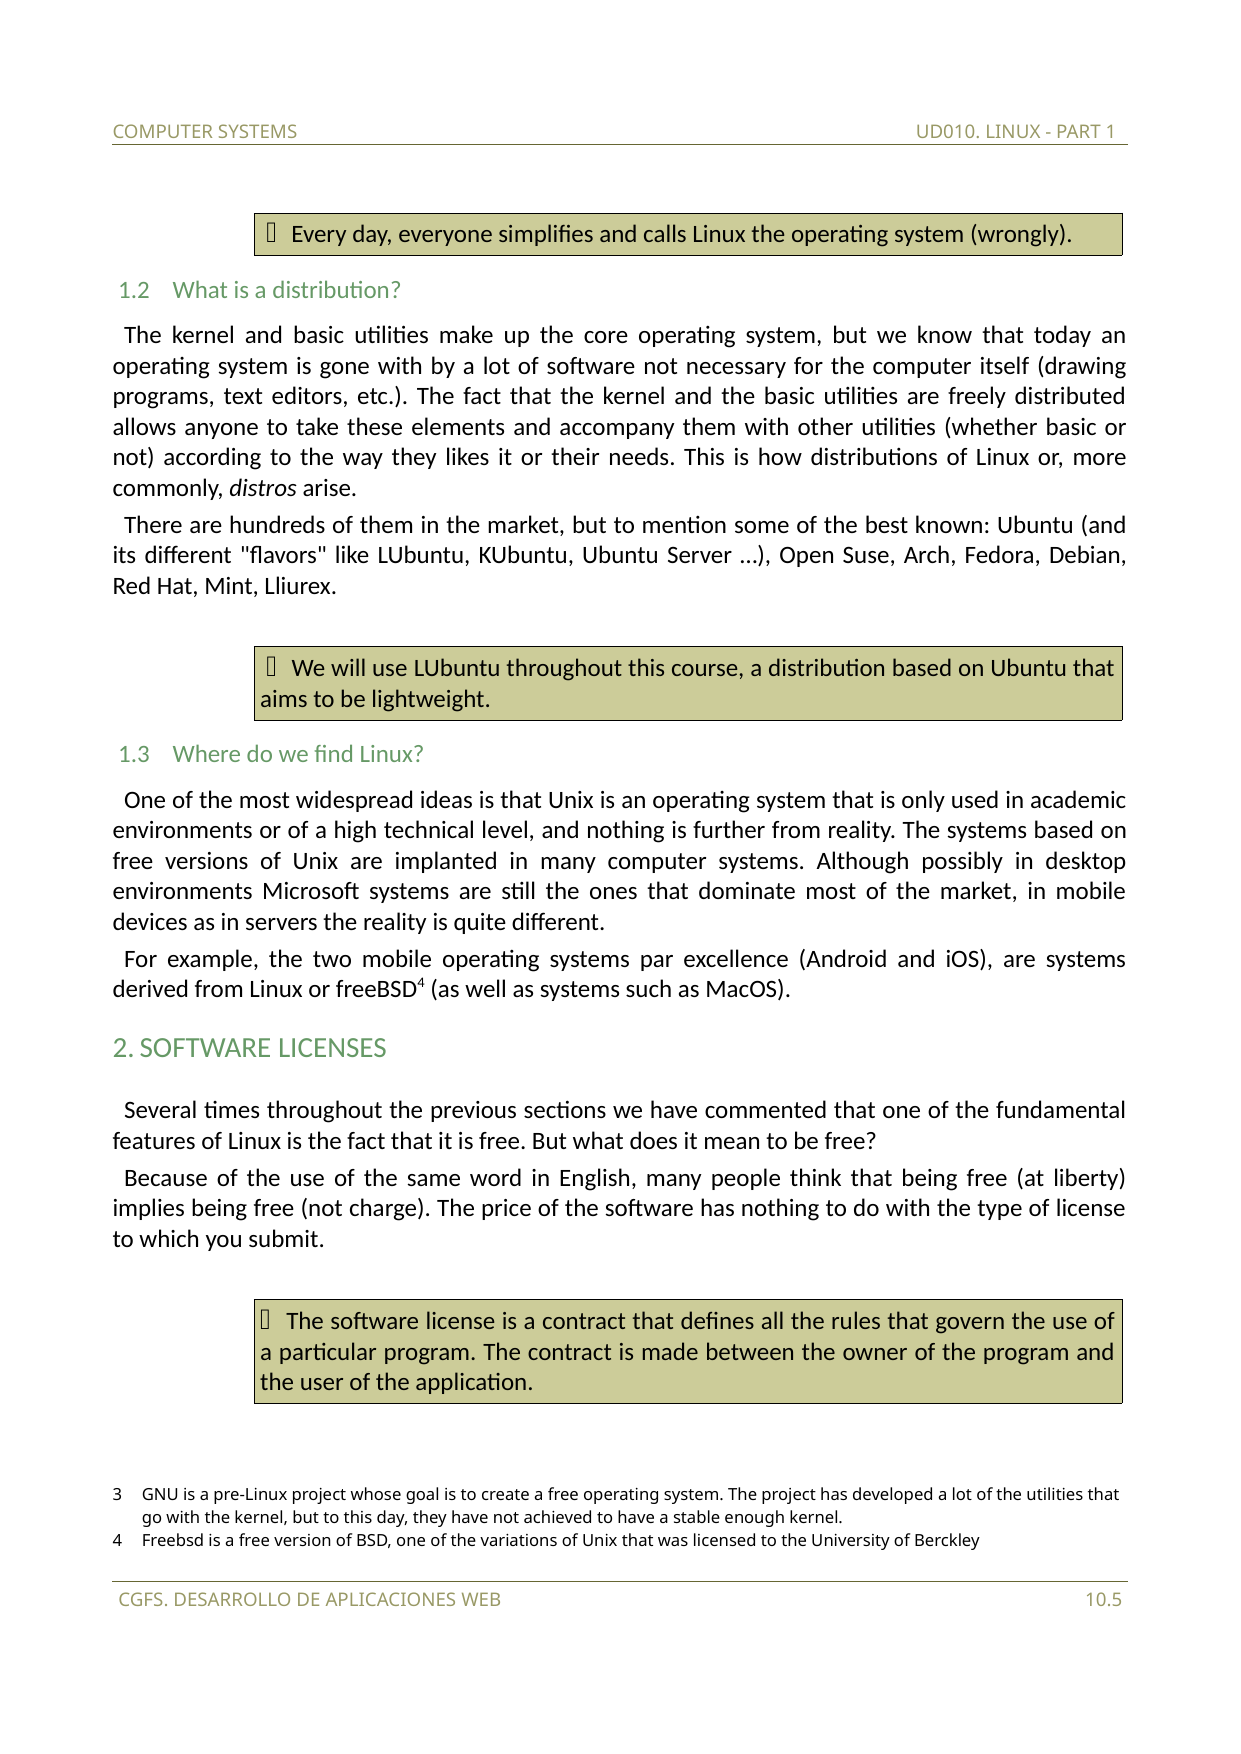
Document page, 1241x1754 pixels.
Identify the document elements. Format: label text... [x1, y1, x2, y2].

subtitle Software licenses [112, 1029, 1128, 1064]
text GNU is a pre-Linux project whose goal is to create a free operating system. The project has developed a lot of the utilities that go with the kernel, but to this day, they have not achieved to have a stable enough kernel. [112, 1483, 1128, 1528]
subtitle Where do we find Linux? [112, 738, 1128, 769]
text Several times throughout the previous sections we have commented that one of the fundamental features of Linux is the fact that it is free. But what does it mean to be free? [112, 1094, 1128, 1156]
text The kernel and basic utilities make up the core operating system, but we know that today an operating system is gone with by a lot of software not necessary for the computer itself (drawing programs, text editors, etc.). The fact that the kernel and the basic utilities are freely distributed allows anyone to take these elements and accompany them with other utilities (whether basic or not) according to the way they likes it or their needs. This is how distributions of Linux or, more commonly, distros arise. [112, 319, 1128, 503]
text  Every day, everyone simplifies and calls Linux the operating system (wrongly). [255, 214, 1122, 255]
subtitle What is a distribution? [112, 274, 1128, 305]
text One of the most widespread ideas is that Unix is an operating system that is only used in academic environments or of a high technical level, and nothing is further from reality. The systems based on free versions of Unix are implanted in many computer systems. Although possibly in desktop environments Microsoft systems are still the ones that dominate most of the market, in mobile devices as in servers the reality is quite different. [112, 784, 1128, 936]
text For example, the two mobile operating systems par excellence (Android and iOS), are systems derived from Linux or freeBSD (as well as systems such as MacOS). [112, 943, 1128, 1004]
text Freebsd is a free version of BSD, one of the variations of Unix that was licensed to the University of Berckley [112, 1528, 1128, 1551]
text  The software license is a contract that defines all the rules that govern the use of a particular program. The contract is made between the owner of the program and the user of the application. [255, 1300, 1122, 1403]
text  We will use LUbuntu throughout this course, a distribution based on Ubuntu that aims to be lightweight. [255, 647, 1122, 720]
text There are hundreds of them in the market, but to mention some of the best known: Ubuntu (and its different "flavors" like LUbuntu, KUbuntu, Ubuntu Server …), Open Suse, Arch, Fedora, Debian, Red Hat, Mint, Lliurex. [112, 509, 1128, 601]
text Because of the use of the same word in English, many people think that being free (at liberty) implies being free (not charge). The price of the software has nothing to do with the type of license to which you submit. [112, 1162, 1128, 1253]
